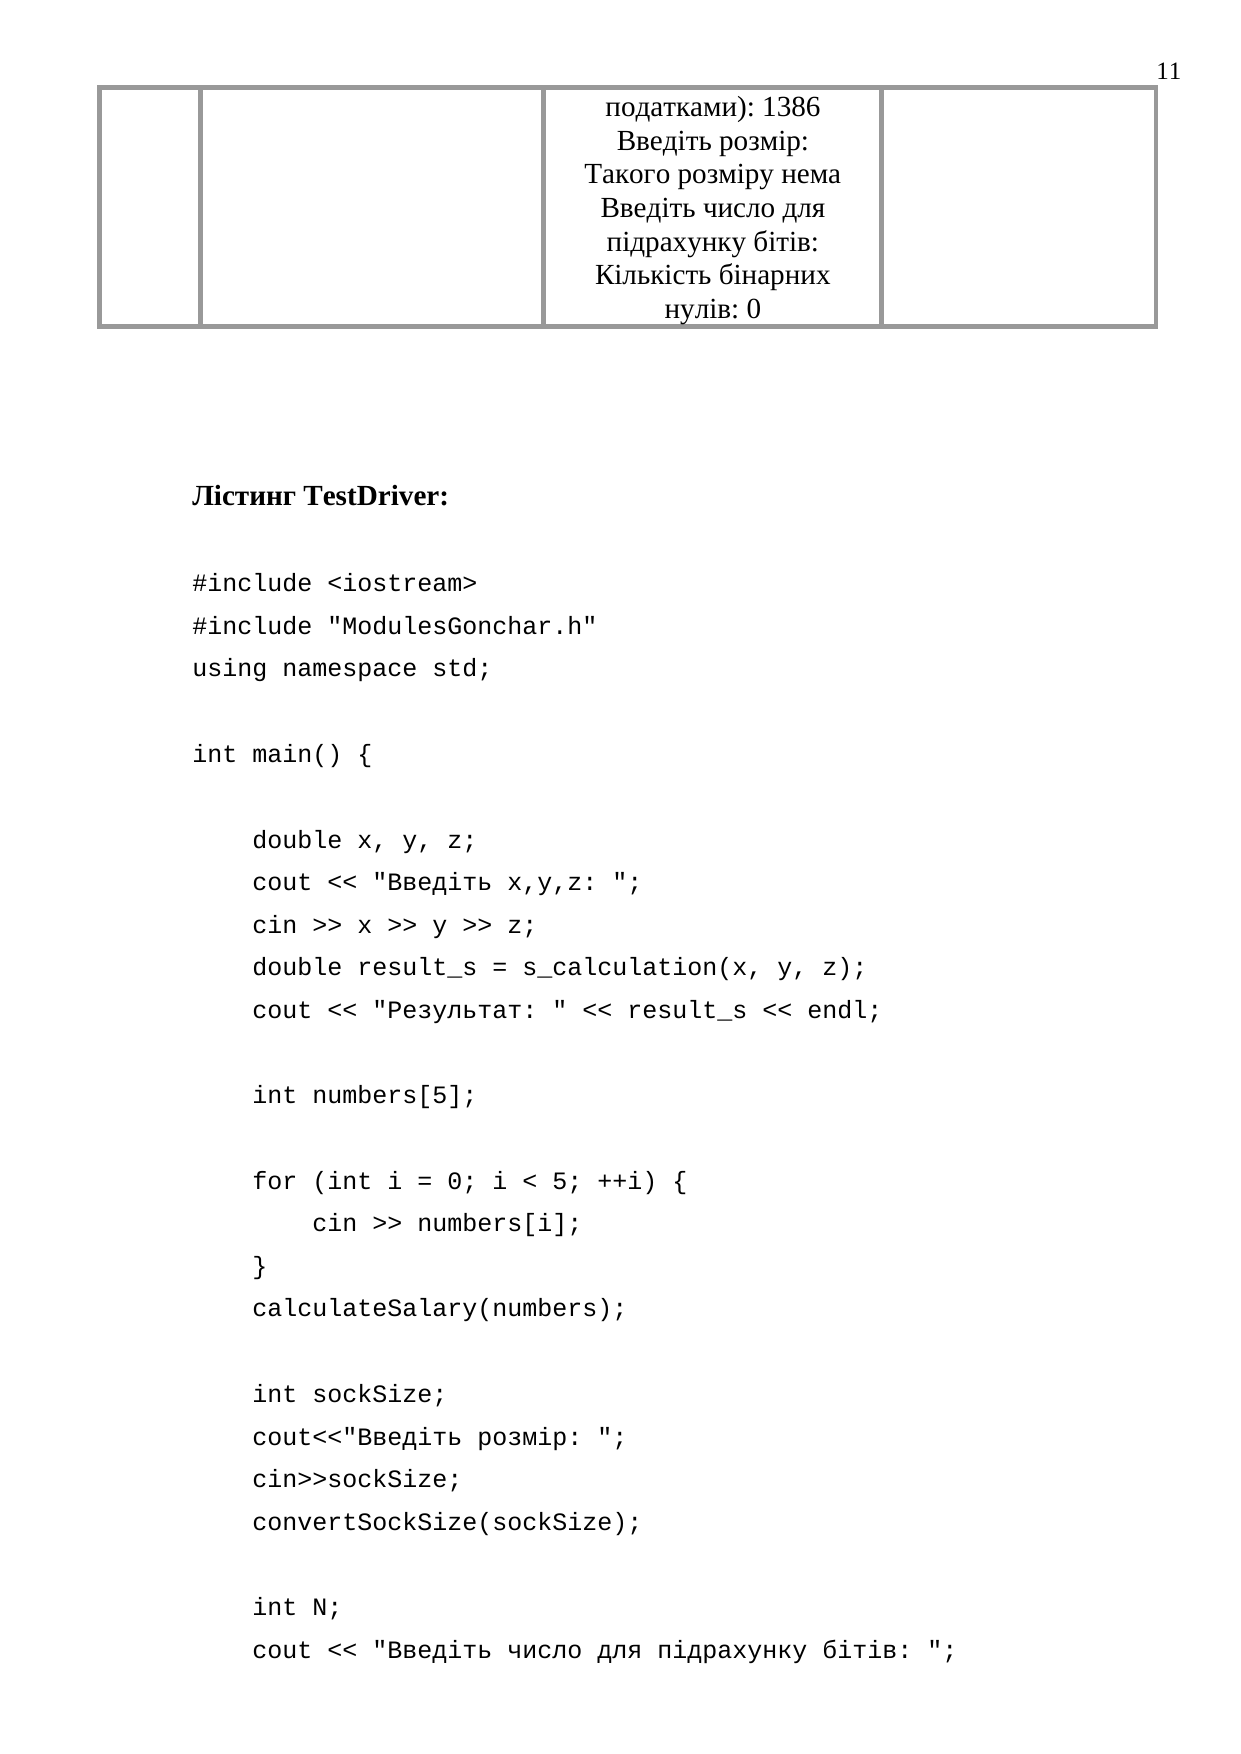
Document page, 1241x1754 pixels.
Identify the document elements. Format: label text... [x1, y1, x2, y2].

text convertSockSize(sockSize); [192, 1509, 1107, 1537]
table_cell [203, 90, 541, 324]
text cout<<"Введіть розмір: "; [192, 1424, 1107, 1452]
text cout << "Введіть x,y,z: "; [192, 870, 1107, 898]
table_cell [884, 90, 1154, 324]
text #include "ModulesGonchar.h" [192, 613, 1107, 642]
text cin>>sockSize; [192, 1467, 1107, 1495]
text } [192, 1253, 1107, 1282]
text int sockSize; [192, 1382, 1107, 1410]
text cout << "Введіть число для підрахунку бітів: "; [192, 1637, 1107, 1666]
text int main() { [192, 742, 1107, 770]
text cin >> x >> y >> z; [192, 912, 1107, 941]
text calculateSalary(numbers); [192, 1296, 1107, 1324]
text Лістинг TestDriver: [192, 425, 1107, 511]
text for (int i = 0; i < 5; ++i) { [192, 1168, 1107, 1197]
text double x, y, z; [192, 827, 1107, 856]
text cout << "Результат: " << result_s << endl; [192, 997, 1107, 1026]
text #include <iostream> [192, 571, 1107, 599]
text double result_s = s_calculation(x, y, z); [192, 955, 1107, 983]
text cin >> numbers[i]; [192, 1211, 1107, 1239]
text using namespace std; [192, 656, 1107, 684]
table_cell податками): 1386 Введіть розмір: Такого розміру нема Введіть число для підрахунку бітів: Кількість бінарних нулів: 0 [546, 90, 879, 324]
text int numbers[5]; [192, 1083, 1107, 1111]
table_cell [102, 90, 198, 324]
text int N; [192, 1595, 1107, 1623]
